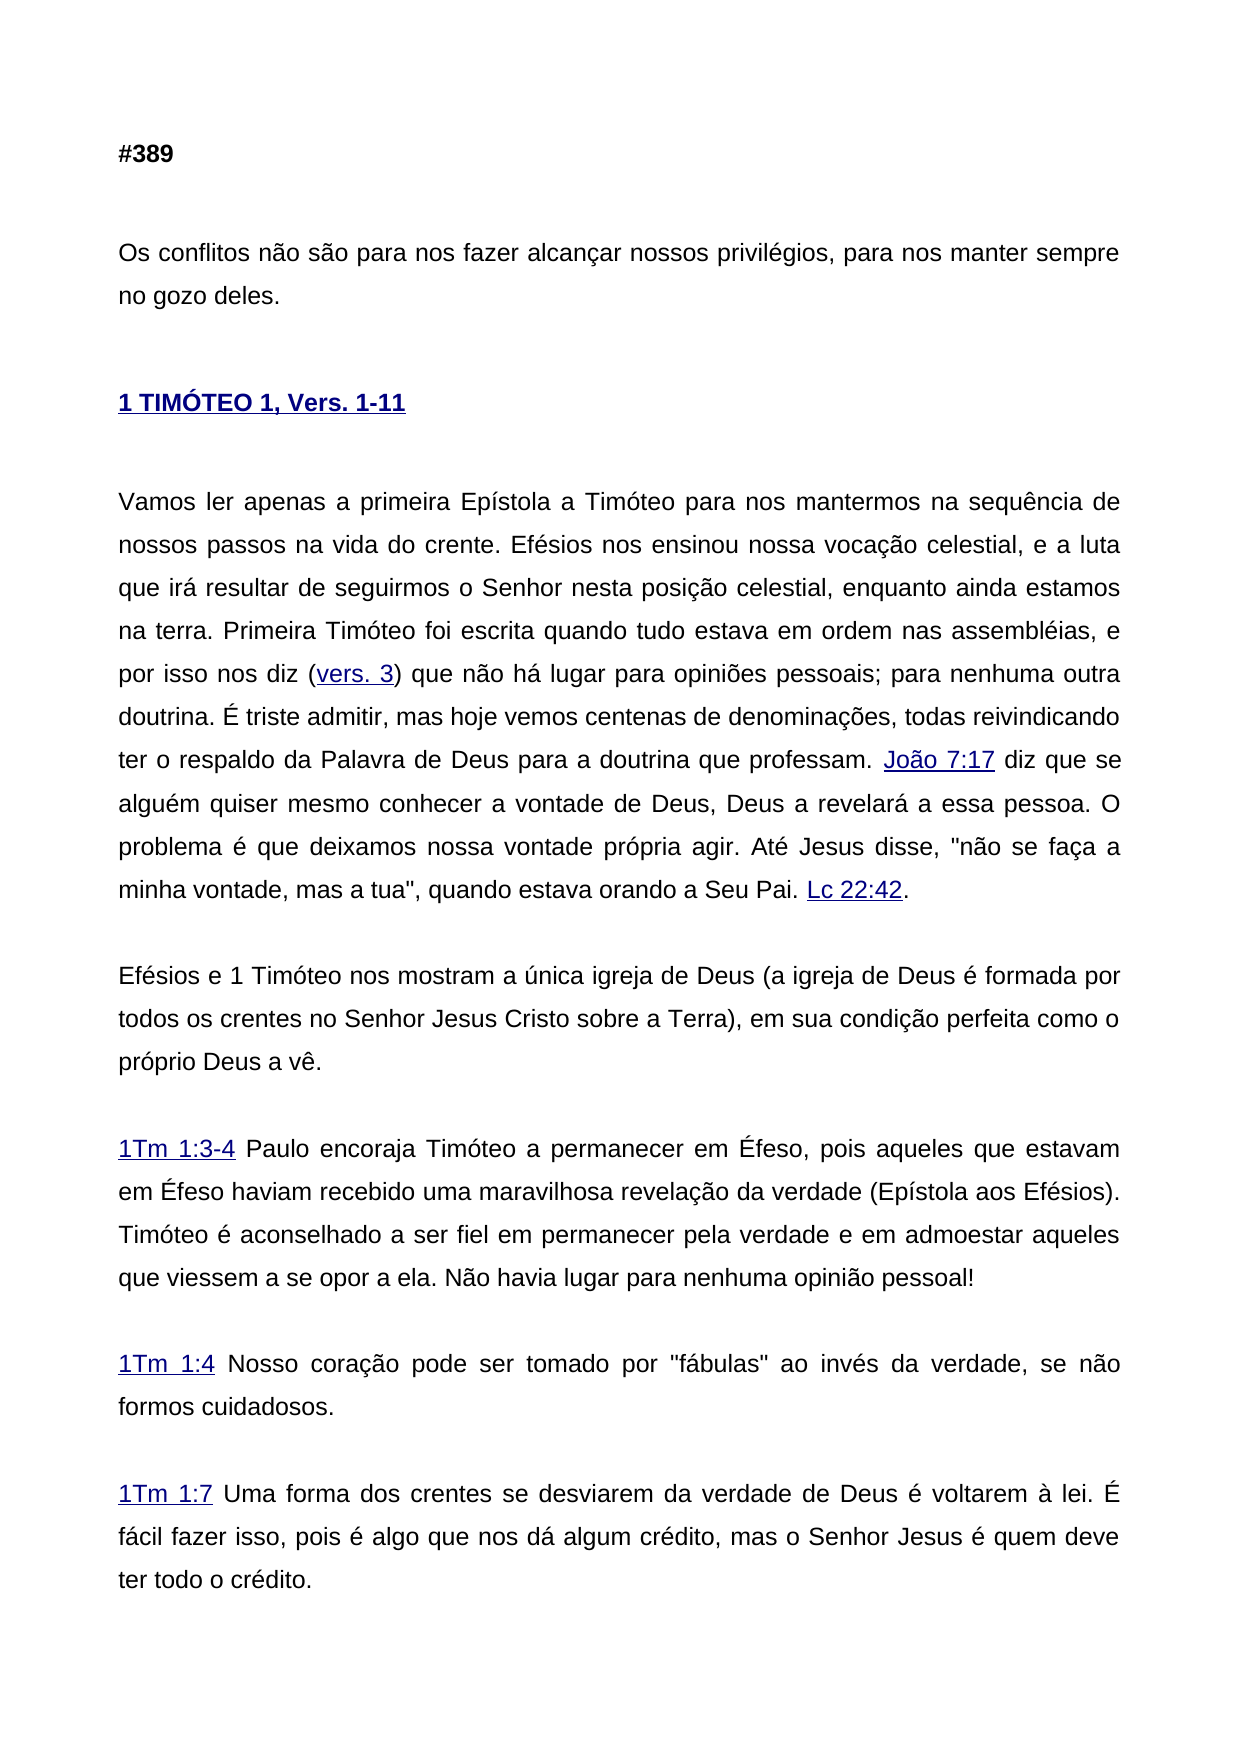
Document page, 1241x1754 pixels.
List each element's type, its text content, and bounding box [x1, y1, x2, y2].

subtitle #389 [118, 139, 1122, 168]
text Os conflitos não são para nos fazer alcançar nossos privilégios, para nos manter sempre no gozo deles. [118, 238, 1122, 309]
text Vamos ler apenas a primeira Epístola a Timóteo para nos mantermos na sequência de nossos passos na vida do crente. Efésios nos ensinou nossa vocação celestial, e a luta que irá resultar de seguirmos o Senhor nesta posição celestial, enquanto ainda estamos na terra. Primeira Timóteo foi escrita quando tudo estava em ordem nas assembléias, e por isso nos diz (vers. 3) que não há lugar para opiniões pessoais; para nenhuma outra doutrina. É triste admitir, mas hoje vemos centenas de denominações, todas reivindicando ter o respaldo da Palavra de Deus para a doutrina que professam. João 7:17 diz que se alguém quiser mesmo conhecer a vontade de Deus, Deus a revelará a essa pessoa. O problema é que deixamos nossa vontade própria agir. Até Jesus disse, "não se faça a minha vontade, mas a tua", quando estava orando a Seu Pai. Lc 22:42. [118, 487, 1122, 903]
text 1Tm 1:7 Uma forma dos crentes se desviarem da verdade de Deus é voltarem à lei. É fácil fazer isso, pois é algo que nos dá algum crédito, mas o Senhor Jesus é quem deve ter todo o crédito. [118, 1478, 1122, 1593]
text Efésios e 1 Timóteo nos mostram a única igreja de Deus (a igreja de Deus é formada por todos os crentes no Senhor Jesus Cristo sobre a Terra), em sua condição perfeita como o próprio Deus a vê. [118, 961, 1122, 1076]
subtitle 1 TIMÓTEO 1, Vers. 1-11 [118, 388, 1122, 417]
text 1Tm 1:3-4 Paulo encoraja Timóteo a permanecer em Éfeso, pois aqueles que estavam em Éfeso haviam recebido uma maravilhosa revelação da verdade (Epístola aos Efésios). Timóteo é aconselhado a ser fiel em permanecer pela verdade e em admoestar aqueles que viessem a se opor a ela. Não havia lugar para nenhuma opinião pessoal! [118, 1133, 1122, 1292]
text 1Tm 1:4 Nosso coração pode ser tomado por "fábulas" ao invés da verdade, se não formos cuidadosos. [118, 1349, 1122, 1421]
